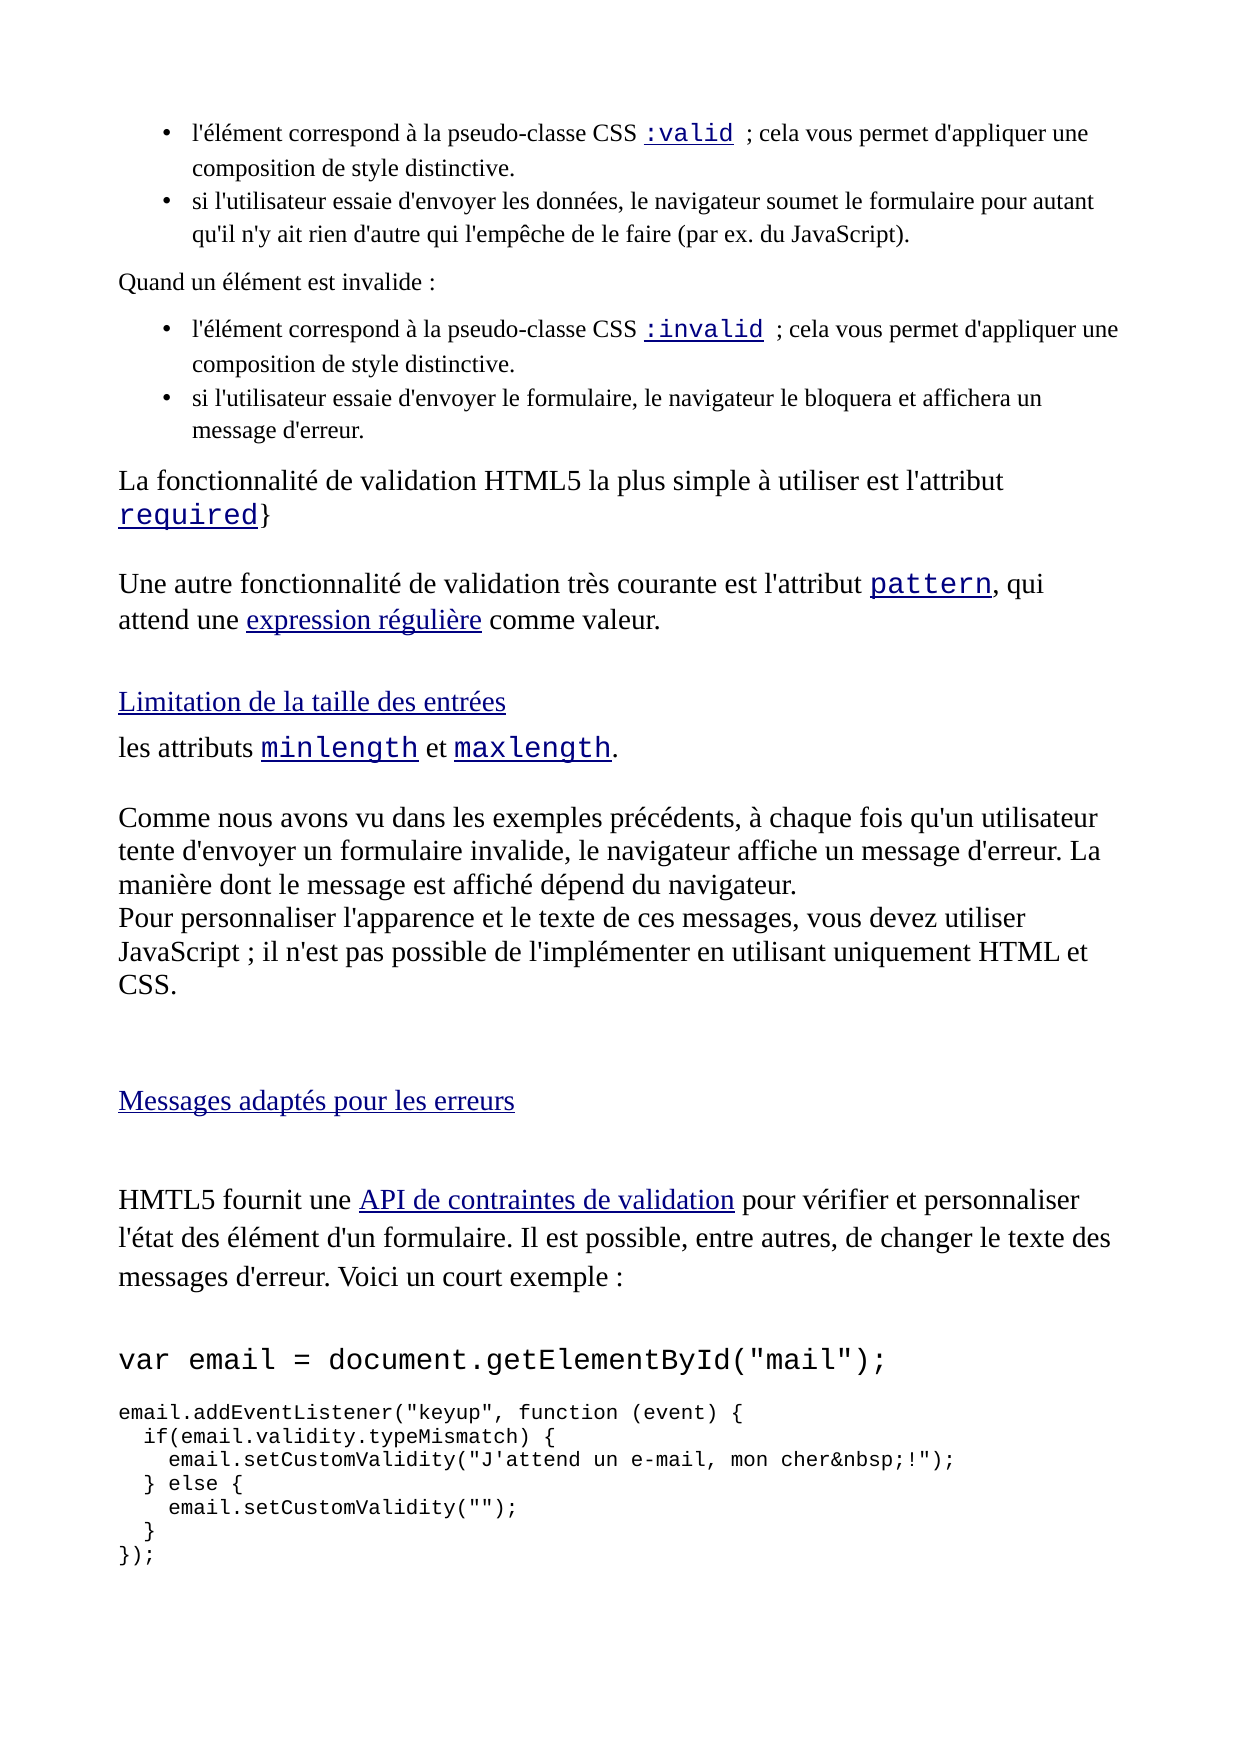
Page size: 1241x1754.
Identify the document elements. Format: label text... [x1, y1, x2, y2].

list l'élément correspond à la pseudo‑classe CSS :valid ; cela vous permet d'appliquer une composition de style distinctive. [162, 118, 1122, 182]
subtitle Limitation de la taille des entrées [118, 684, 1122, 718]
text }); [118, 1544, 1122, 1568]
text Comme nous avons vu dans les exemples précédents, à chaque fois qu'un utilisateur tente d'envoyer un formulaire invalide, le navigateur affiche un message d'erreur. La manière dont le message est affiché dépend du navigateur. [118, 800, 1122, 900]
text HMTL5 fournit une API de contraintes de validation pour vérifier et personnaliser l'état des élément d'un formulaire. Il est possible, entre autres, de changer le texte des messages d'erreur. Voici un court exemple : [118, 1182, 1122, 1292]
list si l'utilisateur essaie d'envoyer les données, le navigateur soumet le formulaire pour autant qu'il n'y ait rien d'autre qui l'empêche de le faire (par ex. du JavaScript). [162, 186, 1122, 248]
text } [118, 1520, 1122, 1544]
text les attributs minlength et maxlength. [118, 730, 1122, 766]
text email.setCustomValidity(""); [118, 1497, 1122, 1520]
subtitle Messages adaptés pour les erreurs [118, 1083, 1122, 1116]
list l'élément correspond à la pseudo‑classe CSS :invalid ; cela vous permet d'appliquer une composition de style distinctive. [162, 314, 1122, 378]
text email.setCustomValidity("J'attend un e-mail, mon cher&nbsp;!"); [118, 1449, 1122, 1473]
text email.addEventListener("keyup", function (event) { [118, 1402, 1122, 1426]
text if(email.validity.typeMismatch) { [118, 1426, 1122, 1449]
list si l'utilisateur essaie d'envoyer le formulaire, le navigateur le bloquera et affichera un message d'erreur. [162, 383, 1122, 444]
text Une autre fonctionnalité de validation très courante est l'attribut pattern, qui attend une expression régulière comme valeur. [118, 566, 1122, 636]
text } else { [118, 1473, 1122, 1497]
text Quand un élément est invalide : [118, 267, 1122, 296]
text La fonctionnalité de validation HTML5 la plus simple à utiliser est l'attribut required} [118, 463, 1122, 533]
text var email = document.getElementById("mail"); [118, 1346, 1122, 1378]
text Pour personnaliser l'apparence et le texte de ces messages, vous devez utiliser JavaScript ; il n'est pas possible de l'implémenter en utilisant uniquement HTML et CSS. [118, 900, 1122, 1001]
